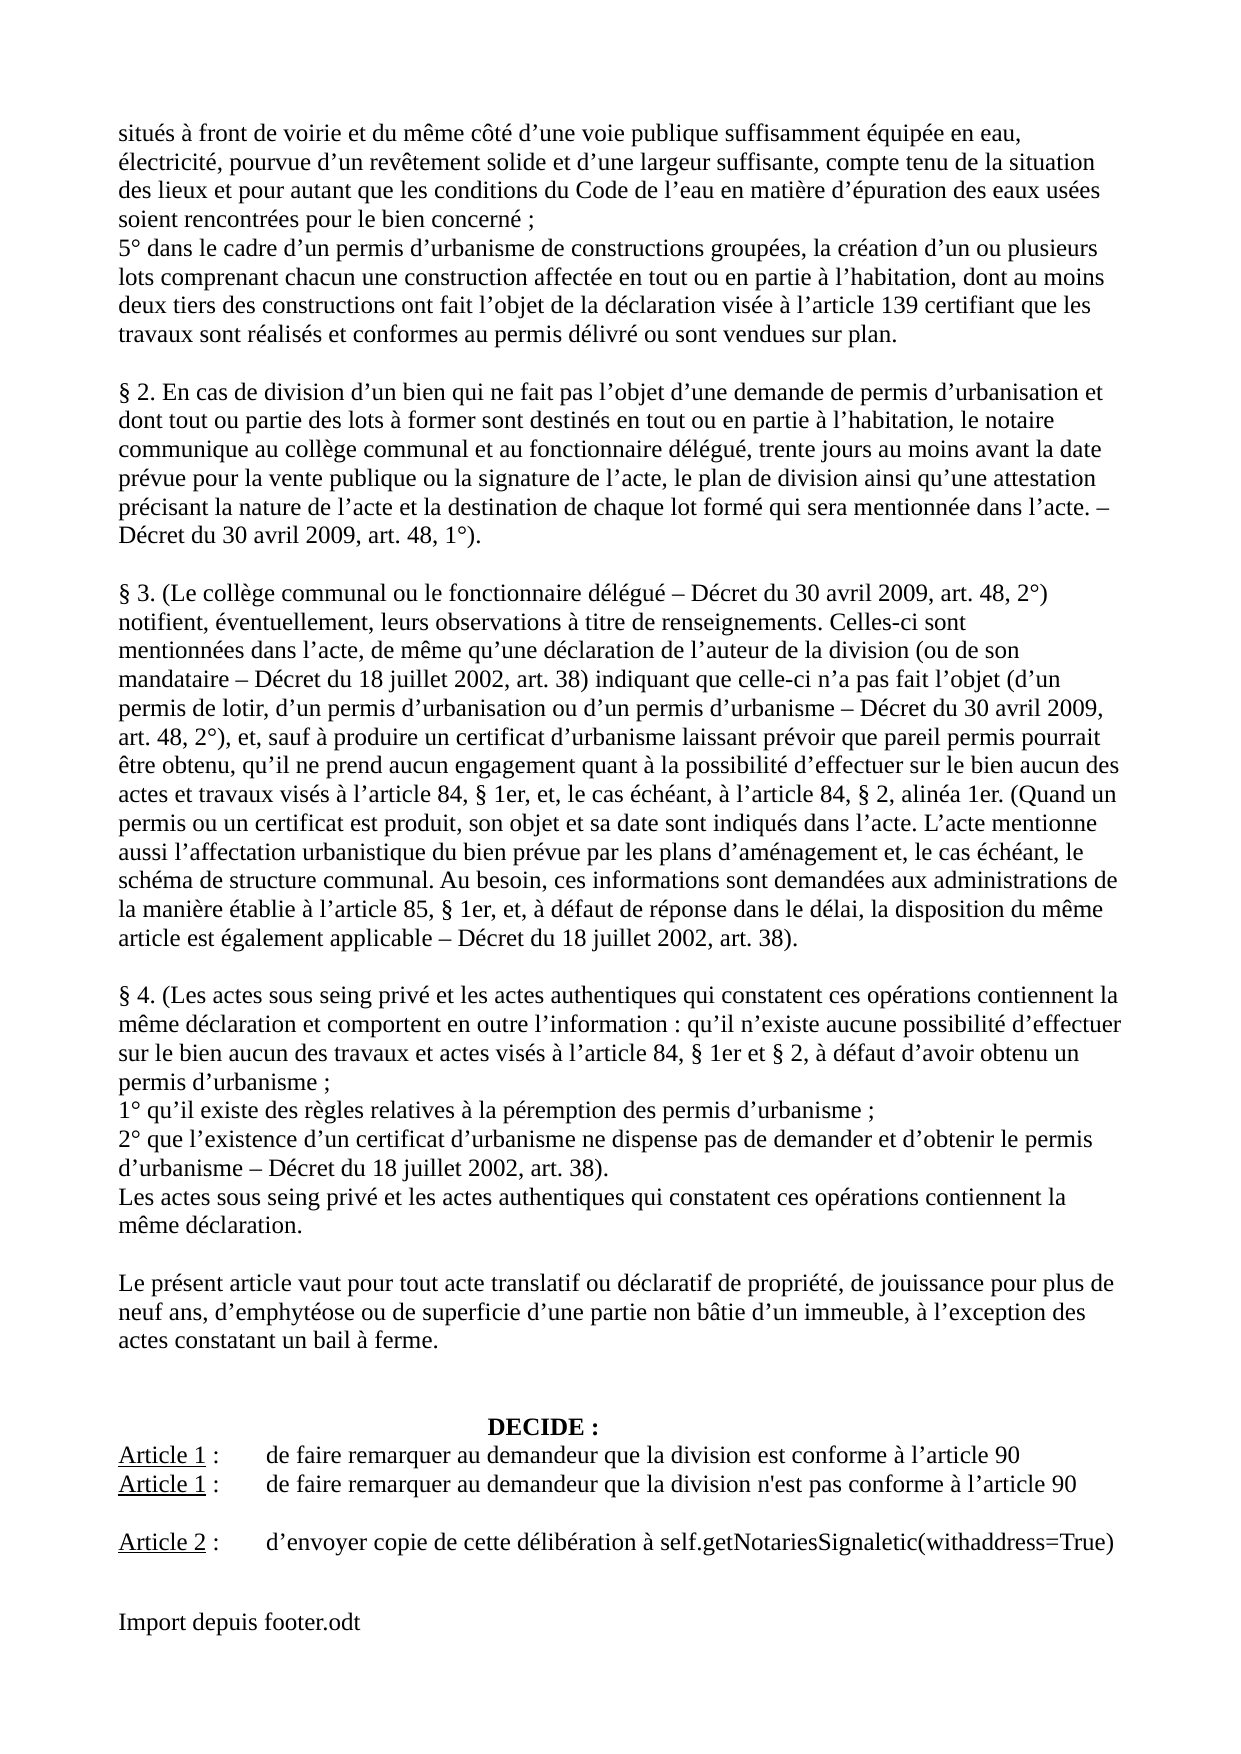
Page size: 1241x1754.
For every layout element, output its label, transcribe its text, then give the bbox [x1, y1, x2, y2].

text mentionnées dans l’acte, de même qu’une déclaration de l’auteur de la division (ou de son mandataire – Décret du 18 juillet 2002, art. 38) indiquant que celle-ci n’a pas fait l’objet (d’un permis de lotir, d’un permis d’urbanisation ou d’un permis d’urbanisme – Décret du 30 avril 2009, art. 48, 2°), et, sauf à produire un certificat d’urbanisme laissant prévoir que pareil permis pourrait être obtenu, qu’il ne prend aucun engagement quant à la possibilité d’effectuer sur le bien aucun des actes et travaux visés à l’article 84, § 1er, et, le cas échéant, à l’article 84, § 2, alinéa 1er. (Quand un permis ou un certificat est produit, son objet et sa date sont indiqués dans l’acte. L’acte mentionne aussi l’affectation urbanistique du bien prévue par les plans d’aménagement et, le cas échéant, le schéma de structure communal. Au besoin, ces informations sont demandées aux administrations de la manière établie à l’article 85, § 1er, et, à défaut de réponse dans le délai, la disposition du même article est également applicable – Décret du 18 juillet 2002, art. 38). [118, 636, 1122, 952]
text 5° dans le cadre d’un permis d’urbanisme de constructions groupées, la création d’un ou plusieurs lots comprenant chacun une construction affectée en tout ou en partie à l’habitation, dont au moins deux tiers des constructions ont fait l’objet de la déclaration visée à l’article 139 certifiant que les travaux sont réalisés et conformes au permis délivré ou sont vendues sur plan. [118, 233, 1122, 348]
text DECIDE : [118, 1412, 1122, 1441]
text § 3. (Le collège communal ou le fonctionnaire délégué – Décret du 30 avril 2009, art. 48, 2°) notifient, éventuellement, leurs observations à titre de renseignements. Celles-ci sont [118, 578, 1122, 636]
text Article 2 : d’envoyer copie de cette délibération à self.getNotariesSignaletic(withaddress=True) [118, 1527, 1122, 1556]
text § 4. (Les actes sous seing privé et les actes authentiques qui constatent ces opérations contiennent la même déclaration et comportent en outre l’information : qu’il n’existe aucune possibilité d’effectuer sur le bien aucun des travaux et actes visés à l’article 84, § 1er et § 2, à défaut d’avoir obtenu un permis d’urbanisme ; [118, 981, 1122, 1096]
text Article 1 : de faire remarquer au demandeur que la division est conforme à l’article 90 [118, 1441, 1122, 1469]
text 2° que l’existence d’un certificat d’urbanisme ne dispense pas de demander et d’obtenir le permis d’urbanisme – Décret du 18 juillet 2002, art. 38). [118, 1124, 1122, 1182]
text 1° qu’il existe des règles relatives à la péremption des permis d’urbanisme ; [118, 1096, 1122, 1124]
text § 2. En cas de division d’un bien qui ne fait pas l’objet d’une demande de permis d’urbanisation et dont tout ou partie des lots à former sont destinés en tout ou en partie à l’habitation, le notaire communique au collège communal et au fonctionnaire délégué, trente jours au moins avant la date prévue pour la vente publique ou la signature de l’acte, le plan de division ainsi qu’une attestation précisant la nature de l’acte et la destination de chaque lot formé qui sera mentionnée dans l’acte. – Décret du 30 avril 2009, art. 48, 1°). [118, 377, 1122, 549]
text situés à front de voirie et du même côté d’une voie publique suffisamment équipée en eau, électricité, pourvue d’un revêtement solide et d’une largeur suffisante, compte tenu de la situation des lieux et pour autant que les conditions du Code de l’eau en matière d’épuration des eaux usées soient rencontrées pour le bien concerné ; [118, 118, 1122, 233]
text Article 1 : de faire remarquer au demandeur que la division n'est pas conforme à l’article 90 [118, 1469, 1122, 1498]
text Le présent article vaut pour tout acte translatif ou déclaratif de propriété, de jouissance pour plus de neuf ans, d’emphytéose ou de superficie d’une partie non bâtie d’un immeuble, à l’exception des actes constatant un bail à ferme. [118, 1268, 1122, 1354]
text Les actes sous seing privé et les actes authentiques qui constatent ces opérations contiennent la même déclaration. [118, 1182, 1122, 1239]
